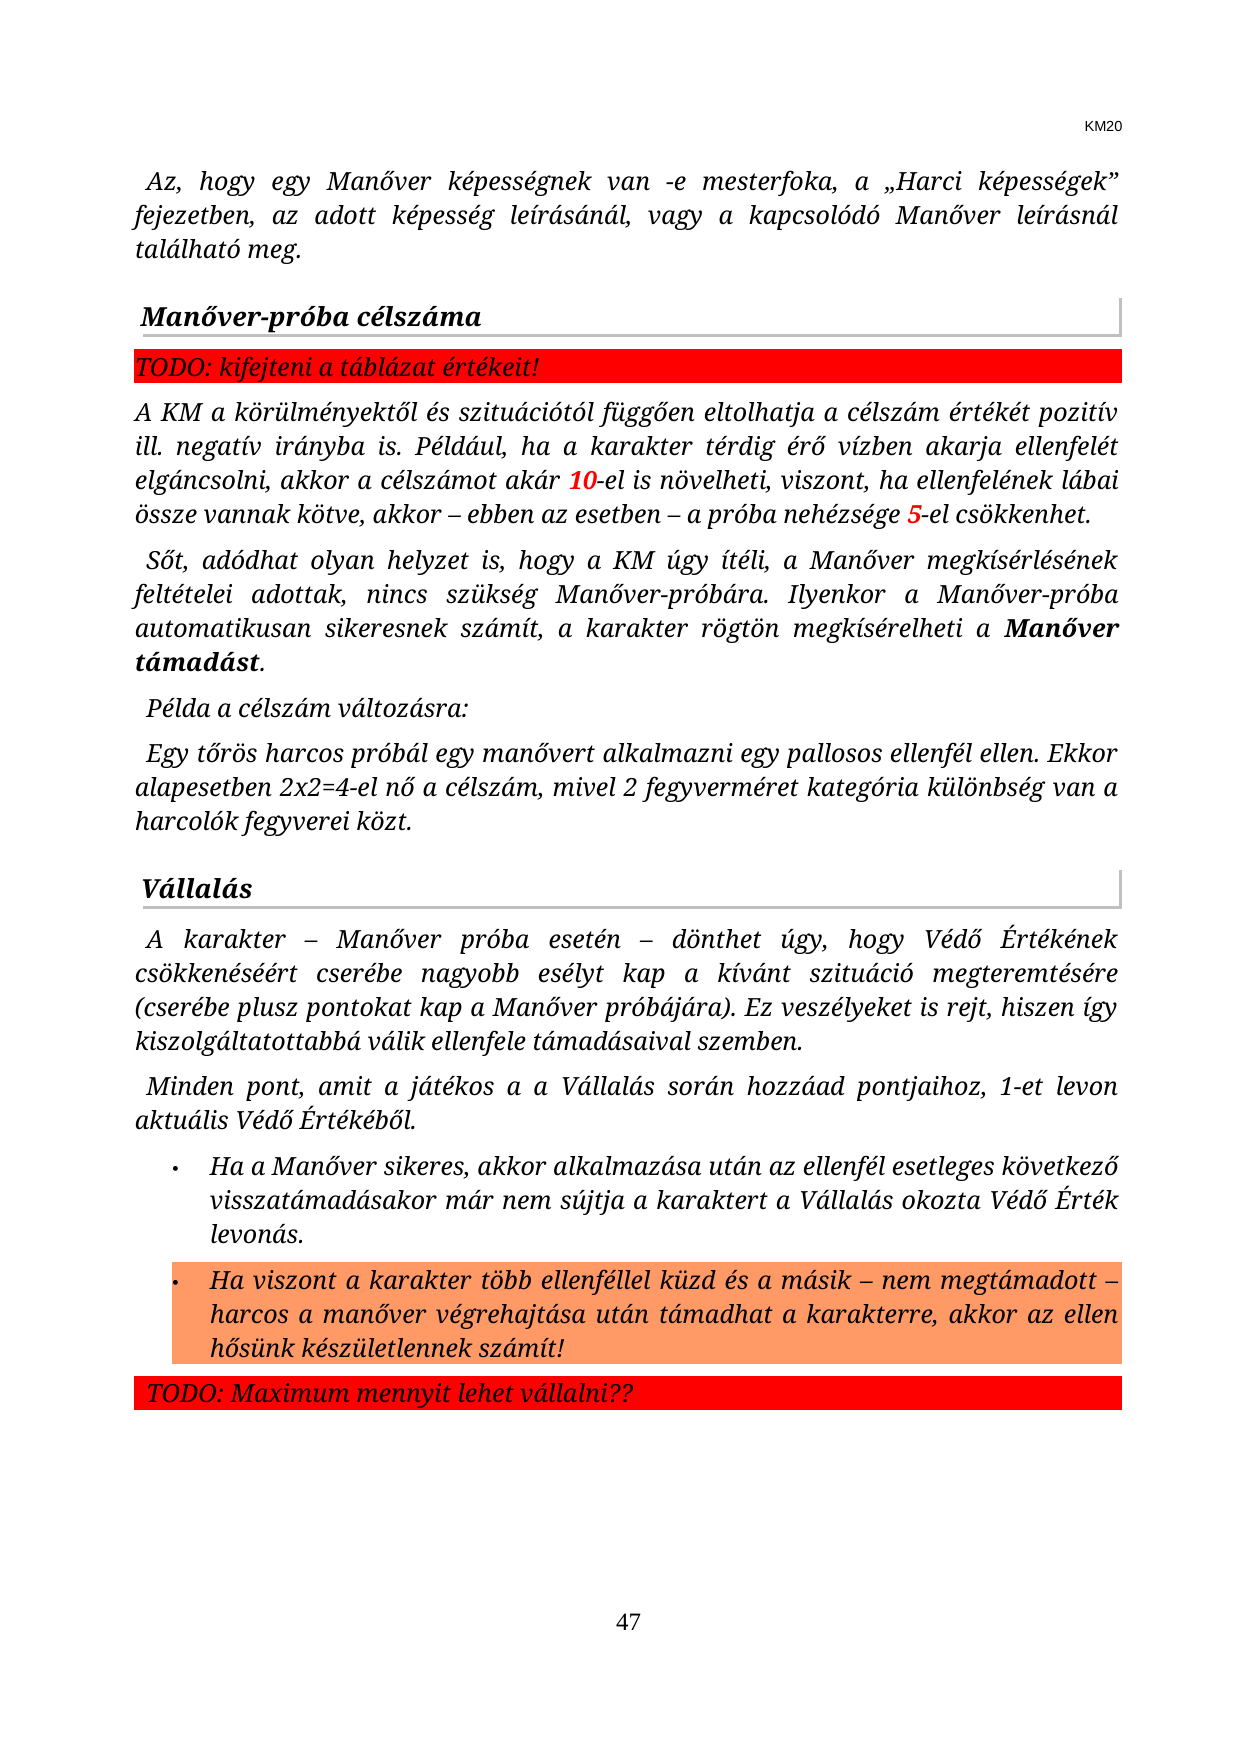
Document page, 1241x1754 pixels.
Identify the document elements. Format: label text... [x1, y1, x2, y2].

text TODO: Maximum mennyit lehet vállalni?? [134, 1376, 1122, 1410]
text A karakter – Manőver próba esetén – dönthet úgy, hogy Védő Értékének csökkenéséért cserébe nagyobb esélyt kap a kívánt szituáció megteremtésére (cserébe plusz pontokat kap a Manőver próbájára). Ez veszélyeket is rejt, hiszen így kiszolgáltatottabbá válik ellenfele támadásaival szemben. [134, 921, 1122, 1057]
text Az, hogy egy Manőver képességnek van -e mesterfoka, a „Harci képességek” fejezetben, az adott képesség leírásánál, vagy a kapcsolódó Manőver leírásnál található meg. [134, 164, 1122, 266]
list Ha a Manőver sikeres, akkor alkalmazása után az ellenfél esetleges következő visszatámadásakor már nem sújtja a karaktert a Vállalás okozta Védő Érték levonás. [172, 1149, 1122, 1251]
list Ha viszont a karakter több ellenféllel küzd és a másik – nem megtámadott – harcos a manőver végrehajtása után támadhat a karakterre, akkor az ellen hősünk készületlennek számít! [172, 1262, 1122, 1364]
text Minden pont, amit a játékos a a Vállalás során hozzáad pontjaihoz, 1-et levon aktuális Védő Értékéből. [134, 1069, 1122, 1137]
text Példa a célszám változásra: [134, 690, 1122, 724]
text Egy tőrös harcos próbál egy manővert alkalmazni egy pallosos ellenfél ellen. Ekkor alapesetben 2x2=4-el nő a célszám, mivel 2 fegyverméret kategória különbség van a harcolók fegyverei közt. [134, 736, 1122, 838]
text TODO: kifejteni a táblázat értékeit! [134, 349, 1122, 383]
text Sőt, adódhat olyan helyzet is, hogy a KM úgy ítéli, a Manőver megkísérlésének feltételei adottak, nincs szükség Manőver-próbára. Ilyenkor a Manőver-próba automatikusan sikeresnek számít, a karakter rögtön megkísérelheti a Manőver támadást. [134, 543, 1122, 678]
text A KM a körülményektől és szituációtól függően eltolhatja a célszám értékét pozitív ill. negatív irányba is. Például, ha a karakter térdig érő vízben akarja ellenfelét elgáncsolni, akkor a célszámot akár 10-el is növelheti, viszont, ha ellenfelének lábai össze vannak kötve, akkor – ebben az esetben – a próba nehézsége 5-el csökkenhet. [134, 395, 1122, 531]
subtitle Manőver-próba célszáma [140, 298, 1119, 334]
subtitle Vállalás [140, 870, 1119, 906]
